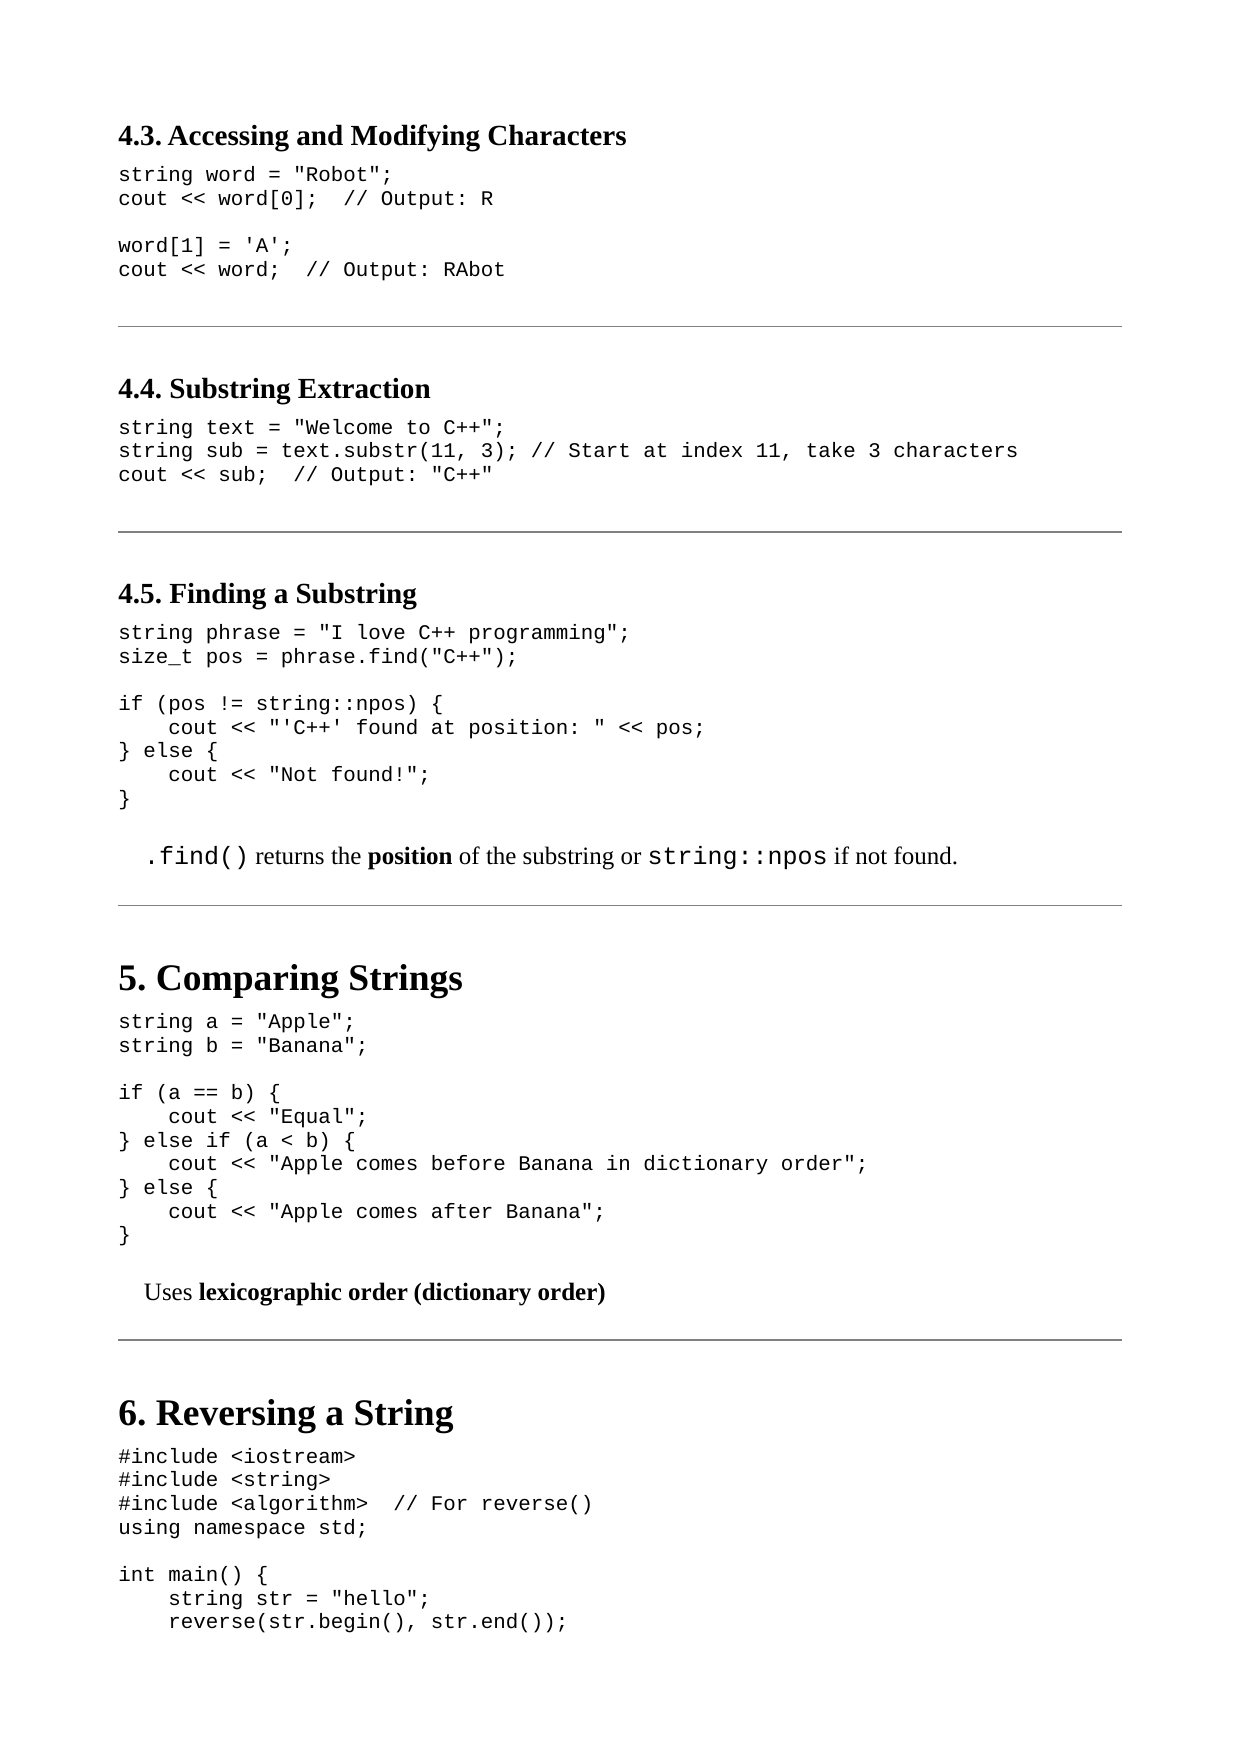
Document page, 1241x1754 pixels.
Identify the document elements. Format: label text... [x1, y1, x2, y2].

text 🔹 .find() returns the position of the substring or string::npos if not found. [118, 841, 1122, 872]
text cout << word; // Output: RAbot [118, 259, 1122, 282]
text #include <string> [118, 1469, 1122, 1493]
text if (a == b) { [118, 1082, 1122, 1106]
subtitle 4.3. Accessing and Modifying Characters [118, 118, 1122, 152]
text if (pos != string::npos) { [118, 693, 1122, 717]
text string word = "Robot"; [118, 164, 1122, 188]
subtitle 6. Reversing a String [118, 1390, 1122, 1433]
text } [118, 1224, 1122, 1248]
text string phrase = "I love C++ programming"; [118, 622, 1122, 646]
text cout << "Equal"; [118, 1106, 1122, 1130]
text } else if (a < b) { [118, 1130, 1122, 1153]
text cout << "Apple comes before Banana in dictionary order"; [118, 1153, 1122, 1177]
text word[1] = 'A'; [118, 235, 1122, 259]
text #include <algorithm> // For reverse() [118, 1493, 1122, 1517]
text reverse(str.begin(), str.end()); [118, 1611, 1122, 1635]
subtitle 4.4. Substring Extraction [118, 371, 1122, 404]
text } else { [118, 740, 1122, 764]
text } else { [118, 1177, 1122, 1201]
text using namespace std; [118, 1517, 1122, 1540]
subtitle 5. Comparing Strings [118, 956, 1122, 999]
text string str = "hello"; [118, 1588, 1122, 1611]
text cout << "Apple comes after Banana"; [118, 1201, 1122, 1224]
text string text = "Welcome to C++"; [118, 417, 1122, 440]
text string b = "Banana"; [118, 1035, 1122, 1059]
text } [118, 788, 1122, 811]
text string a = "Apple"; [118, 1011, 1122, 1035]
text cout << sub; // Output: "C++" [118, 464, 1122, 488]
text size_t pos = phrase.find("C++"); [118, 646, 1122, 669]
subtitle 4.5. Finding a Substring [118, 576, 1122, 609]
text string sub = text.substr(11, 3); // Start at index 11, take 3 characters [118, 440, 1122, 464]
text cout << "'C++' found at position: " << pos; [118, 717, 1122, 740]
text 🔹 Uses lexicographic order (dictionary order) [118, 1277, 1122, 1306]
text cout << word[0]; // Output: R [118, 188, 1122, 211]
text #include <iostream> [118, 1446, 1122, 1469]
text cout << "Not found!"; [118, 764, 1122, 788]
text int main() { [118, 1564, 1122, 1588]
